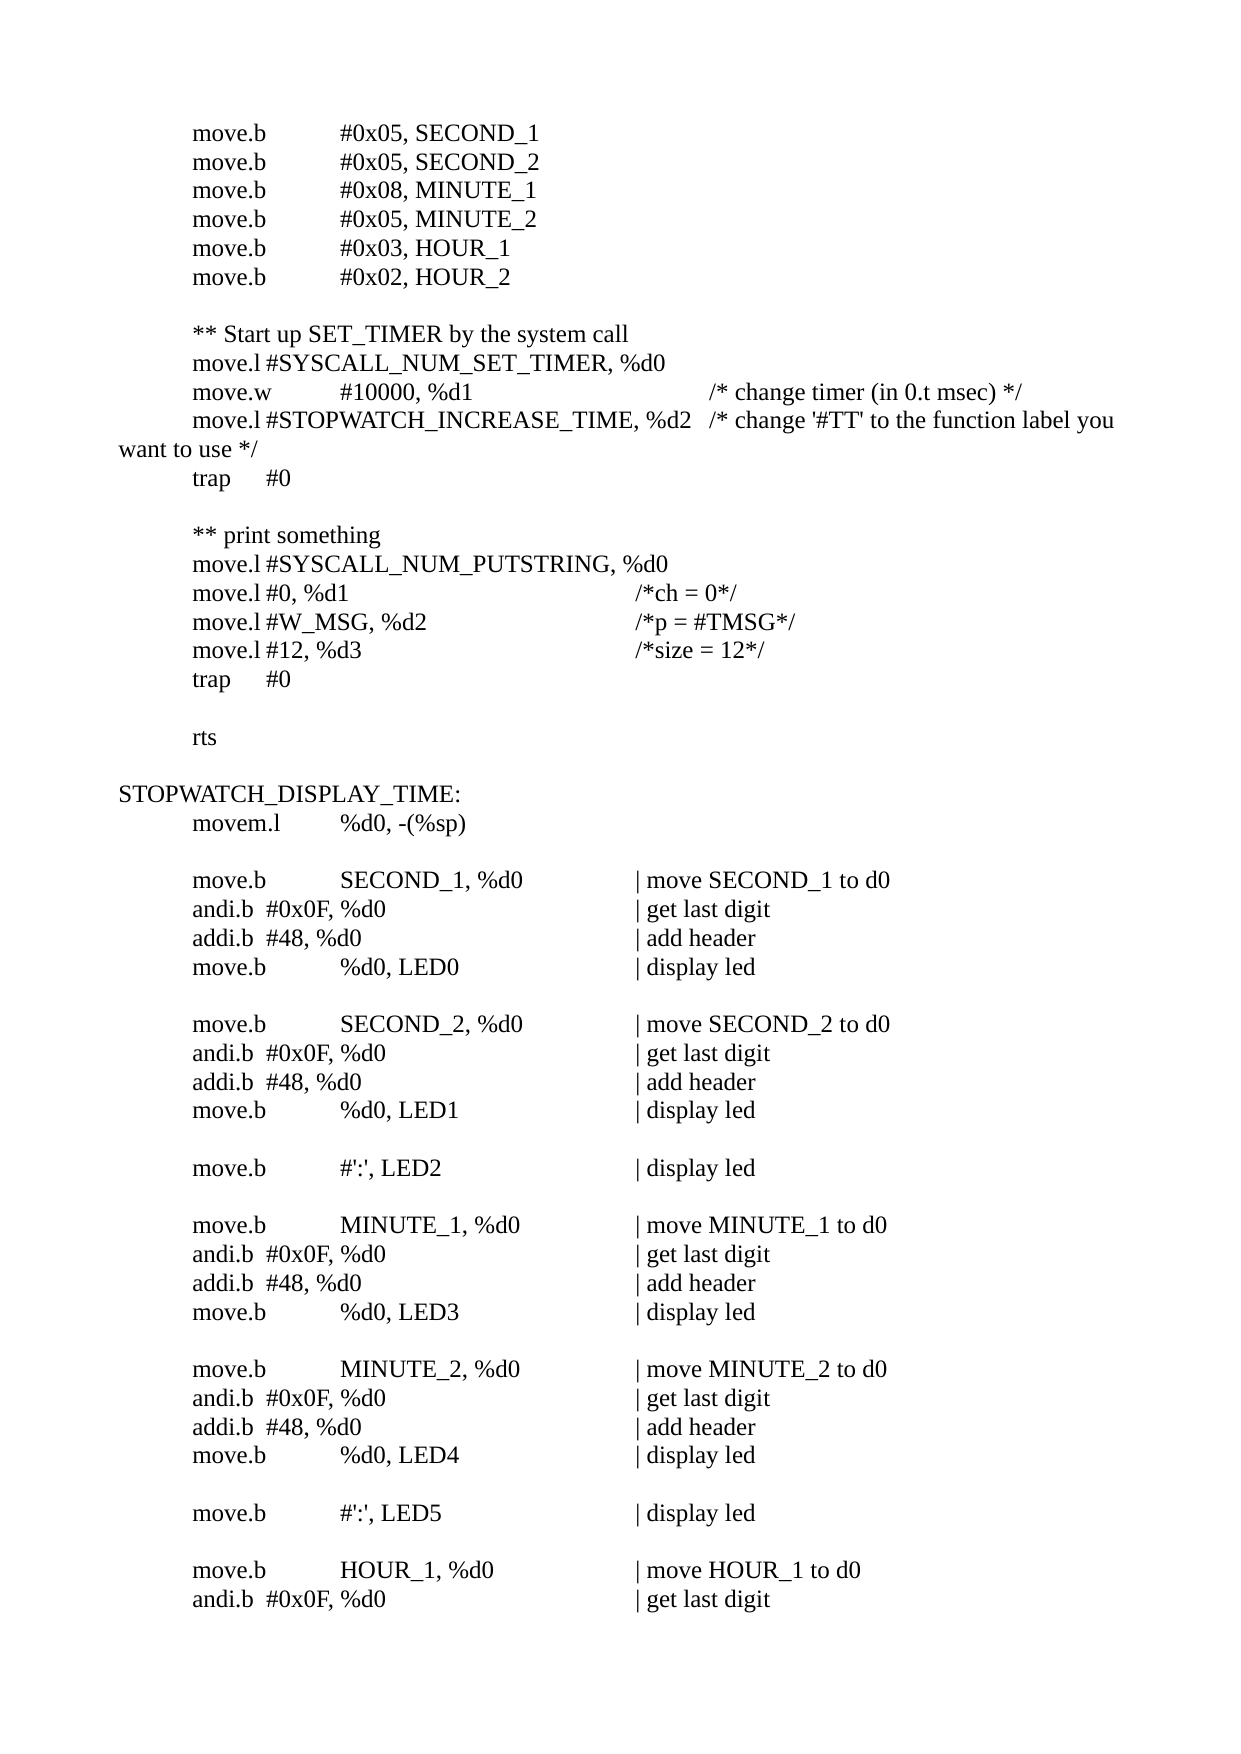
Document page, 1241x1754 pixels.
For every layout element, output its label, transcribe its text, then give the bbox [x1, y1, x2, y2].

text trap #0 [118, 463, 1122, 492]
text andi.b #0x0F, %d0 | get last digit [118, 894, 1122, 923]
text andi.b #0x0F, %d0 | get last digit [118, 1383, 1122, 1412]
text move.b #0x02, HOUR_2 [118, 262, 1122, 291]
text move.b SECOND_2, %d0 | move SECOND_2 to d0 [118, 1009, 1122, 1038]
text addi.b #48, %d0 | add header [118, 923, 1122, 952]
text addi.b #48, %d0 | add header [118, 1412, 1122, 1441]
text move.b #':', LED2 | display led [118, 1153, 1122, 1182]
text move.l #12, %d3 /*size = 12*/ [118, 636, 1122, 664]
text andi.b #0x0F, %d0 | get last digit [118, 1038, 1122, 1067]
text move.b #0x03, HOUR_1 [118, 233, 1122, 262]
text movem.l %d0, -(%sp) [118, 808, 1122, 837]
text move.w #10000, %d1 /* change timer (in 0.t msec) */ [118, 377, 1122, 406]
text andi.b #0x0F, %d0 | get last digit [118, 1584, 1122, 1613]
text move.l #W_MSG, %d2 /*p = #TMSG*/ [118, 607, 1122, 636]
text addi.b #48, %d0 | add header [118, 1067, 1122, 1096]
text move.b #0x05, SECOND_2 [118, 147, 1122, 176]
text rts [118, 722, 1122, 751]
text move.b %d0, LED4 | display led [118, 1441, 1122, 1469]
text move.l #STOPWATCH_INCREASE_TIME, %d2 /* change '#TT' to the function label you want to use */ [118, 406, 1122, 463]
text move.b %d0, LED1 | display led [118, 1096, 1122, 1124]
text andi.b #0x0F, %d0 | get last digit [118, 1239, 1122, 1268]
text ** print something [118, 521, 1122, 549]
text move.b #0x05, SECOND_1 [118, 118, 1122, 147]
text ** Start up SET_TIMER by the system call [118, 319, 1122, 348]
text move.b MINUTE_2, %d0 | move MINUTE_2 to d0 [118, 1354, 1122, 1383]
text STOPWATCH_DISPLAY_TIME: [118, 779, 1122, 808]
text move.l #SYSCALL_NUM_PUTSTRING, %d0 [118, 549, 1122, 578]
text addi.b #48, %d0 | add header [118, 1268, 1122, 1297]
text move.b HOUR_1, %d0 | move HOUR_1 to d0 [118, 1556, 1122, 1584]
text move.b %d0, LED3 | display led [118, 1297, 1122, 1326]
text move.b #0x08, MINUTE_1 [118, 176, 1122, 204]
text move.b MINUTE_1, %d0 | move MINUTE_1 to d0 [118, 1211, 1122, 1239]
text move.l #0, %d1 /*ch = 0*/ [118, 578, 1122, 607]
text move.b %d0, LED0 | display led [118, 952, 1122, 981]
text move.b #0x05, MINUTE_2 [118, 204, 1122, 233]
text move.b #':', LED5 | display led [118, 1498, 1122, 1527]
text move.l #SYSCALL_NUM_SET_TIMER, %d0 [118, 348, 1122, 377]
text trap #0 [118, 664, 1122, 693]
text move.b SECOND_1, %d0 | move SECOND_1 to d0 [118, 866, 1122, 894]
